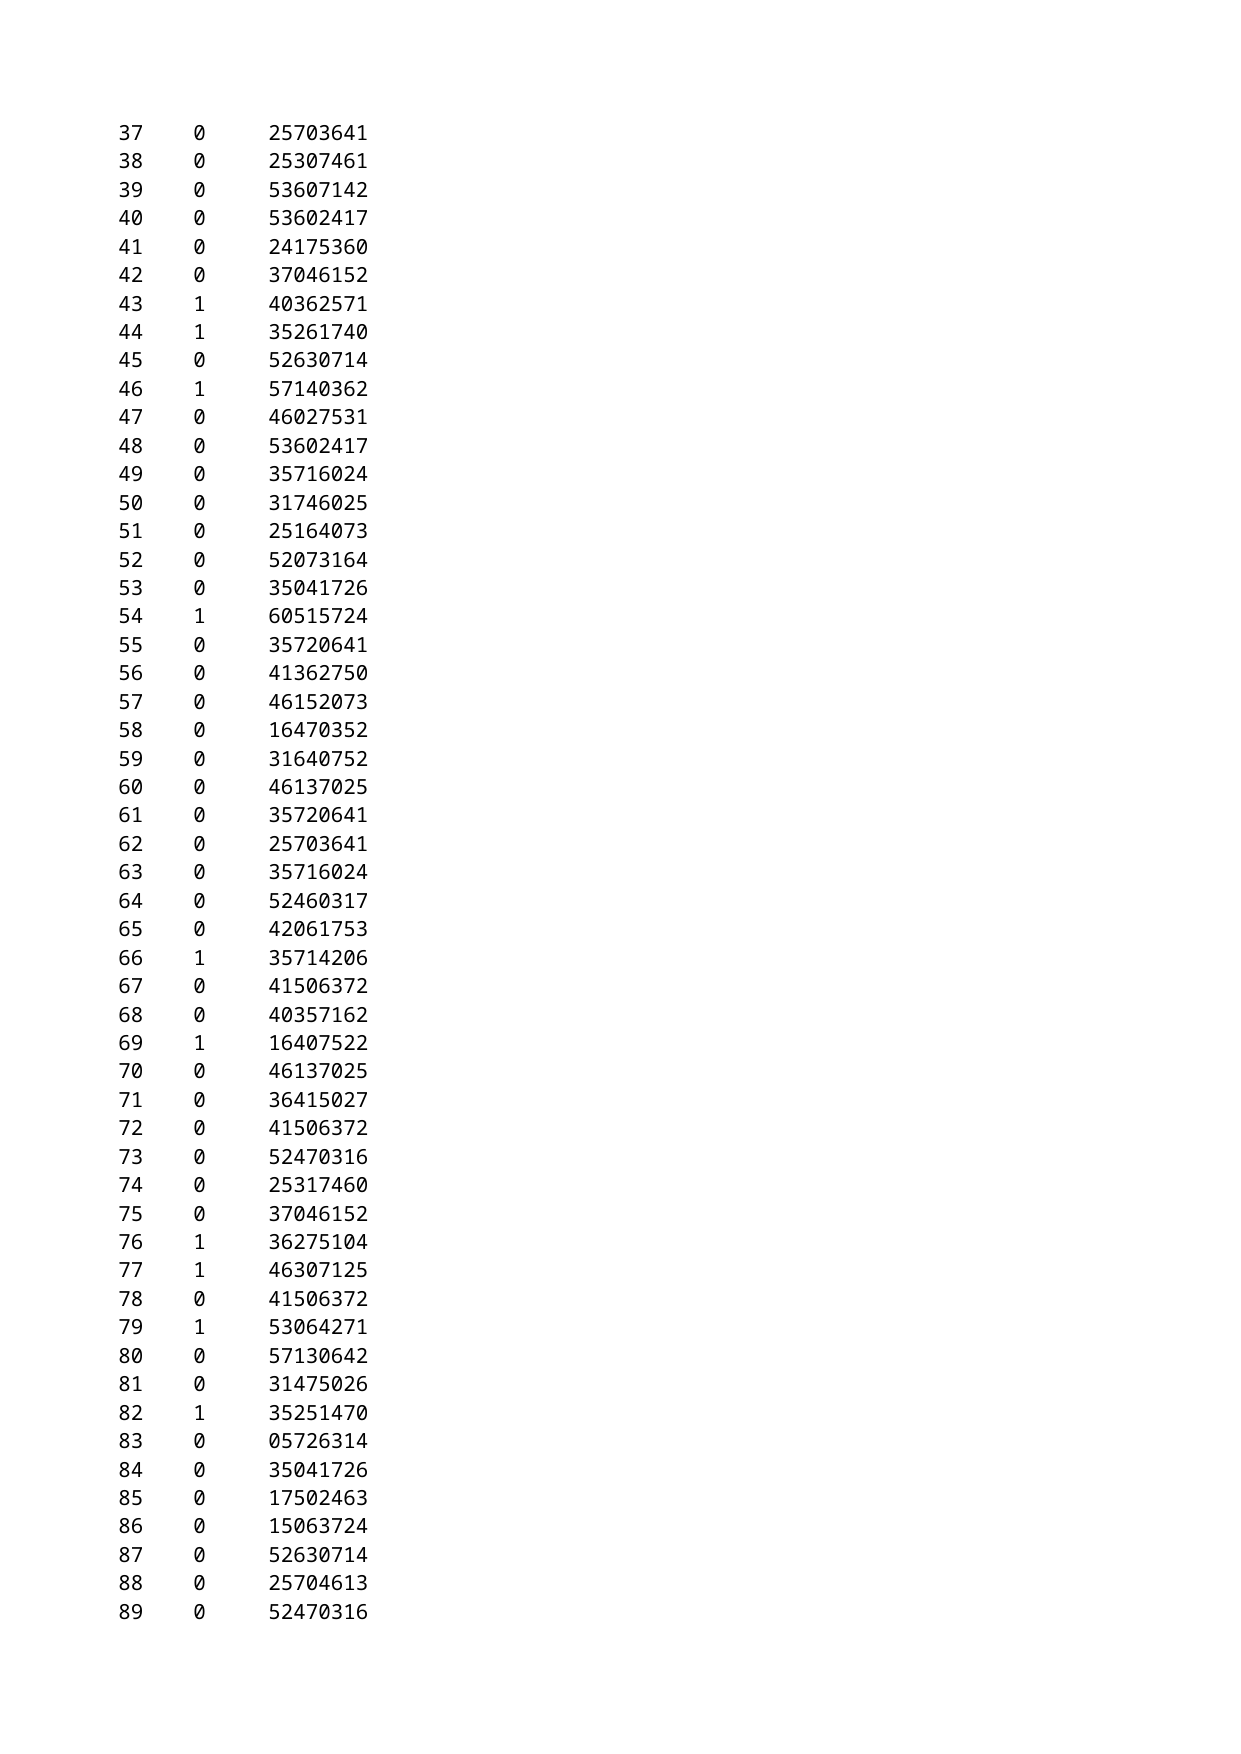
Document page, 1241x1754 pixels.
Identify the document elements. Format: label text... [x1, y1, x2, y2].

text 58 0 16470352 [118, 715, 1122, 744]
text 81 0 31475026 [118, 1369, 1122, 1398]
text 75 0 37046152 [118, 1199, 1122, 1227]
text 59 0 31640752 [118, 744, 1122, 772]
text 71 0 36415027 [118, 1085, 1122, 1113]
text 61 0 35720641 [118, 801, 1122, 829]
text 63 0 35716024 [118, 857, 1122, 886]
text 89 0 52470316 [118, 1597, 1122, 1625]
text 68 0 40357162 [118, 1000, 1122, 1028]
text 48 0 53602417 [118, 431, 1122, 459]
text 57 0 46152073 [118, 687, 1122, 715]
text 74 0 25317460 [118, 1170, 1122, 1199]
text 67 0 41506372 [118, 971, 1122, 1000]
text 77 1 46307125 [118, 1256, 1122, 1284]
text 49 0 35716024 [118, 459, 1122, 488]
text 76 1 36275104 [118, 1227, 1122, 1256]
text 73 0 52470316 [118, 1142, 1122, 1170]
text 84 0 35041726 [118, 1455, 1122, 1483]
text 50 0 31746025 [118, 488, 1122, 516]
text 78 0 41506372 [118, 1284, 1122, 1312]
text 82 1 35251470 [118, 1398, 1122, 1426]
text 43 1 40362571 [118, 289, 1122, 317]
text 42 0 37046152 [118, 260, 1122, 289]
text 54 1 60515724 [118, 602, 1122, 630]
text 44 1 35261740 [118, 317, 1122, 346]
text 69 1 16407522 [118, 1028, 1122, 1057]
text 41 0 24175360 [118, 232, 1122, 260]
text 62 0 25703641 [118, 829, 1122, 857]
text 37 0 25703641 [118, 118, 1122, 147]
text 70 0 46137025 [118, 1057, 1122, 1085]
text 39 0 53607142 [118, 175, 1122, 203]
text 83 0 05726314 [118, 1426, 1122, 1455]
text 47 0 46027531 [118, 402, 1122, 431]
text 80 0 57130642 [118, 1341, 1122, 1369]
text 40 0 53602417 [118, 203, 1122, 232]
text 79 1 53064271 [118, 1312, 1122, 1341]
text 60 0 46137025 [118, 772, 1122, 801]
text 56 0 41362750 [118, 658, 1122, 687]
text 55 0 35720641 [118, 630, 1122, 658]
text 72 0 41506372 [118, 1113, 1122, 1142]
text 66 1 35714206 [118, 943, 1122, 971]
text 46 1 57140362 [118, 374, 1122, 402]
text 38 0 25307461 [118, 147, 1122, 175]
text 85 0 17502463 [118, 1483, 1122, 1512]
text 51 0 25164073 [118, 516, 1122, 545]
text 64 0 52460317 [118, 886, 1122, 914]
text 52 0 52073164 [118, 545, 1122, 573]
text 87 0 52630714 [118, 1540, 1122, 1568]
text 86 0 15063724 [118, 1512, 1122, 1540]
text 53 0 35041726 [118, 573, 1122, 602]
text 45 0 52630714 [118, 346, 1122, 374]
text 88 0 25704613 [118, 1568, 1122, 1597]
text 65 0 42061753 [118, 914, 1122, 943]
